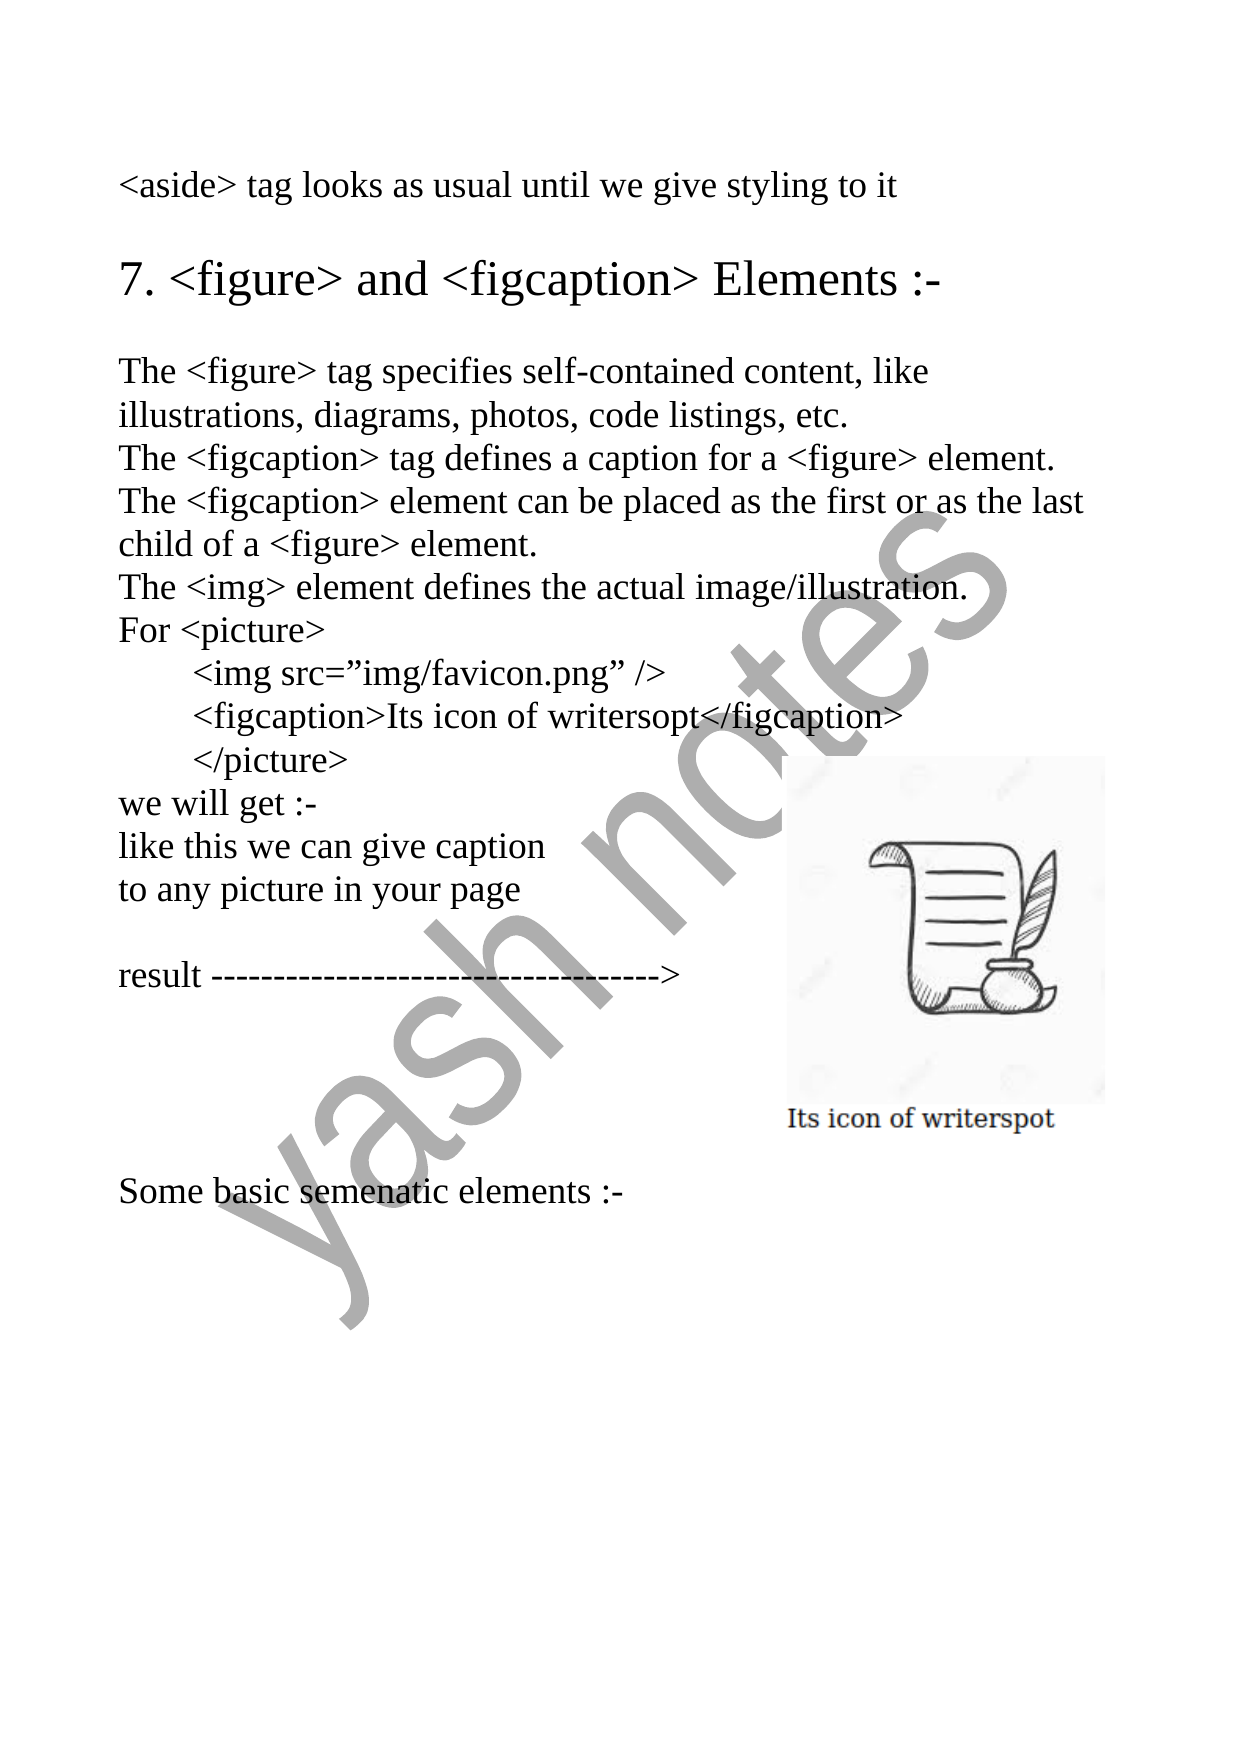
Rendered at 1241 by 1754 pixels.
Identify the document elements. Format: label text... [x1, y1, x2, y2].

text result ------------------------------------> [494, 953, 585, 996]
text Some basic semenatic elements :- [371, 1168, 415, 1188]
text </picture> [118, 737, 684, 780]
text <figcaption>Its icon of writersopt</figcaption> [791, 694, 1122, 737]
text result ------------------------------------> [118, 953, 486, 996]
text to any picture in your page [118, 866, 646, 909]
text For <picture> [118, 608, 811, 651]
text [688, 823, 781, 866]
text 7. <figure> and <figcaption> Elements :- [118, 248, 1122, 306]
text <aside> tag looks as usual until we give styling to it [118, 162, 1122, 205]
text result ------------------------------------> [571, 953, 781, 996]
text The <figure> tag specifies self-contained content, like illustrations, diagrams, photos, code listings, etc. [118, 349, 1122, 435]
text [920, 651, 1122, 694]
text [996, 564, 1122, 608]
text [1106, 866, 1122, 909]
text [874, 608, 1122, 651]
text <figcaption>Its icon of writersopt</figcaption> [118, 694, 805, 737]
text like this we can give caption [118, 823, 608, 866]
text we will get :- [118, 780, 718, 823]
text Some basic semenatic elements :- [118, 1168, 312, 1211]
text Some basic semenatic elements :- [310, 1168, 1122, 1211]
text [1106, 780, 1122, 823]
text <img src=”img/favicon.png” /> [118, 651, 746, 694]
text [858, 737, 1122, 780]
text [772, 651, 835, 694]
text [848, 651, 911, 694]
text The <figcaption> tag defines a caption for a <figure> element. The <figcaption> element can be placed as the first or as the last child of a <figure> element. [118, 435, 1122, 564]
text [696, 737, 781, 780]
text [773, 737, 824, 756]
text [1106, 823, 1122, 866]
text [632, 866, 781, 909]
text [706, 780, 781, 821]
text [820, 608, 875, 651]
text [618, 823, 702, 866]
picture [781, 756, 1106, 1145]
text The <img> element defines the actual image/illustration. [118, 564, 989, 608]
